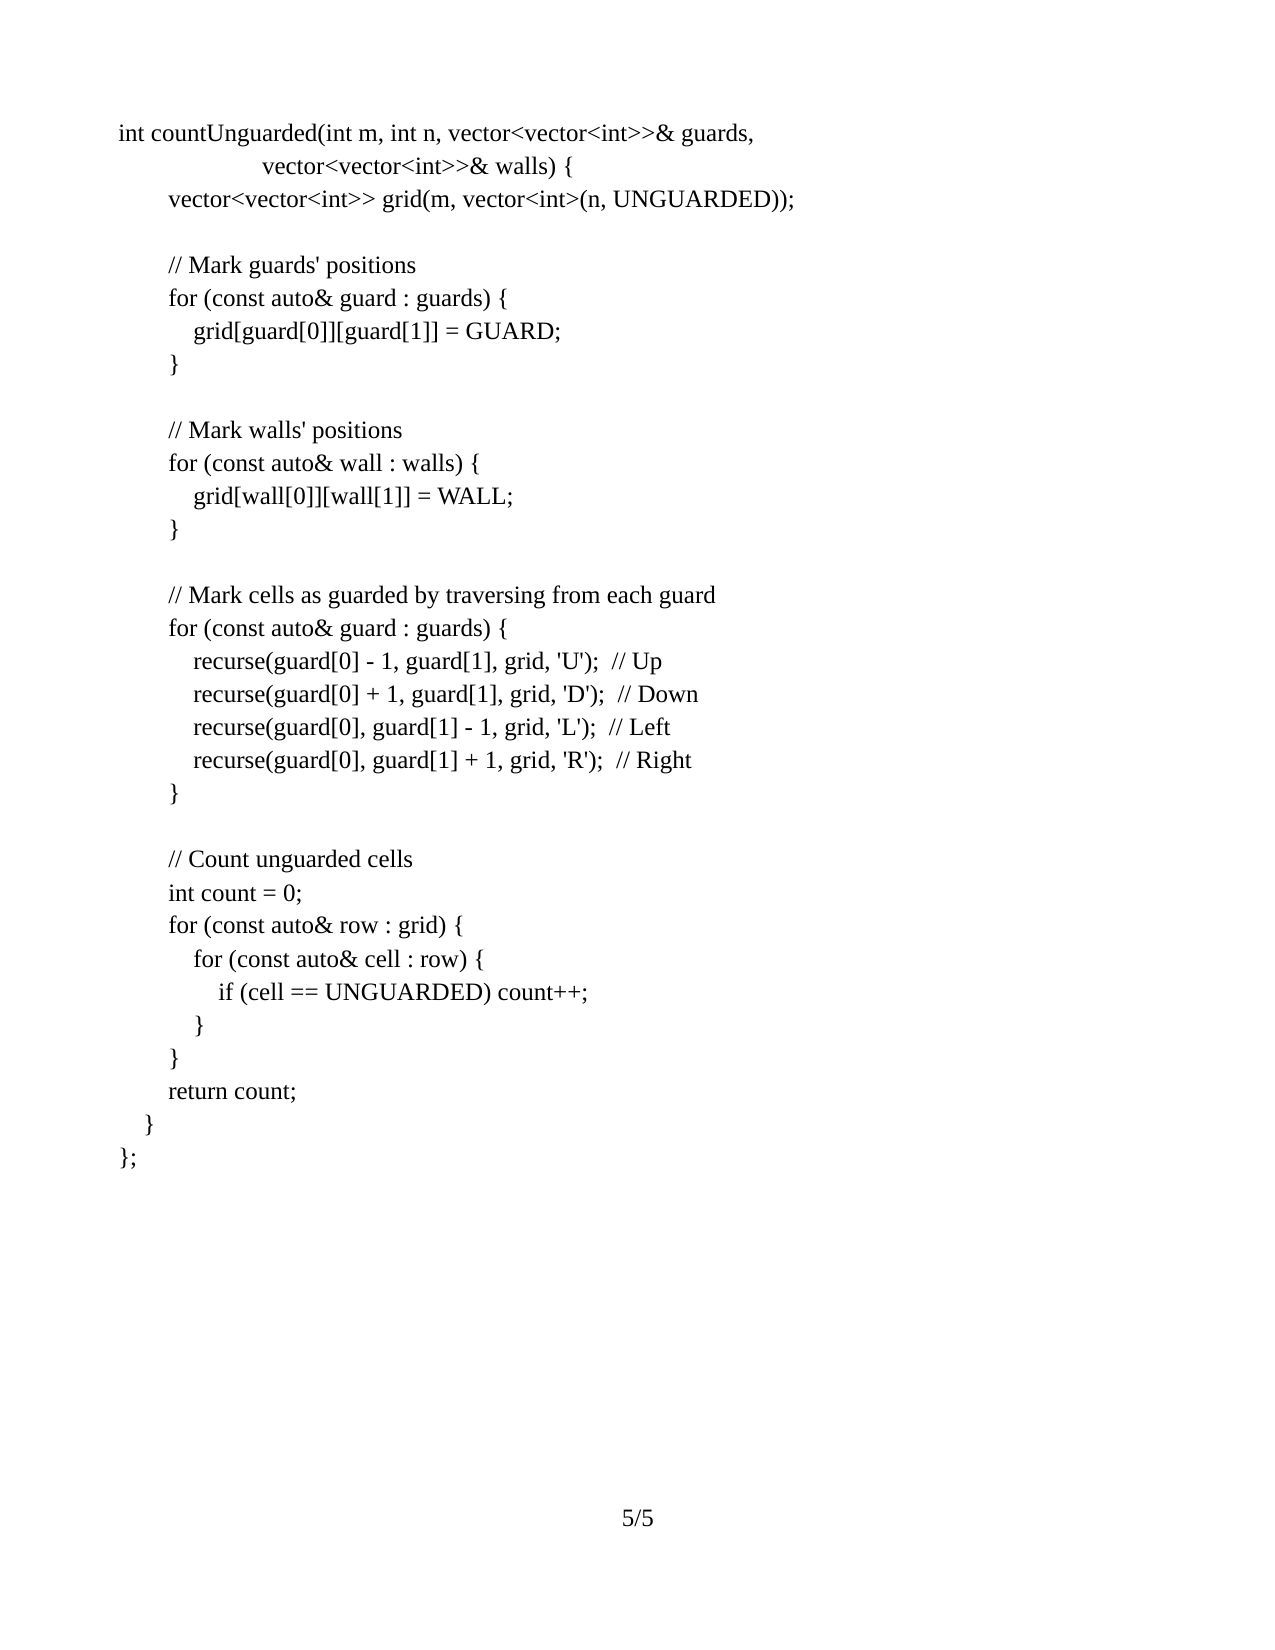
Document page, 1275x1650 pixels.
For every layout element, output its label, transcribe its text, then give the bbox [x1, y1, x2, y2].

text int countUnguarded(int m, int n, vector<vector<int>>& guards, [118, 118, 1157, 147]
text recurse(guard[0] + 1, guard[1], grid, 'D'); // Down [118, 679, 1157, 708]
text vector<vector<int>>& walls) { [118, 151, 1157, 180]
text for (const auto& guard : guards) { [118, 613, 1157, 642]
text for (const auto& row : grid) { [118, 911, 1157, 939]
text } [118, 349, 1157, 378]
text return count; [118, 1076, 1157, 1104]
text if (cell == UNGUARDED) count++; [118, 977, 1157, 1005]
text } [118, 1043, 1157, 1071]
text grid[guard[0]][guard[1]] = GUARD; [118, 316, 1157, 345]
text int count = 0; [118, 878, 1157, 906]
text for (const auto& cell : row) { [118, 944, 1157, 972]
text // Mark cells as guarded by traversing from each guard [118, 580, 1157, 609]
text recurse(guard[0], guard[1] + 1, grid, 'R'); // Right [118, 746, 1157, 774]
text recurse(guard[0], guard[1] - 1, grid, 'L'); // Left [118, 712, 1157, 741]
text } [118, 514, 1157, 543]
text } [118, 778, 1157, 807]
text for (const auto& wall : walls) { [118, 448, 1157, 477]
text // Mark guards' positions [118, 250, 1157, 279]
text }; [118, 1142, 1157, 1171]
text for (const auto& guard : guards) { [118, 283, 1157, 312]
text // Count unguarded cells [118, 844, 1157, 873]
text // Mark walls' positions [118, 415, 1157, 444]
text grid[wall[0]][wall[1]] = WALL; [118, 481, 1157, 510]
text } [118, 1010, 1157, 1038]
text vector<vector<int>> grid(m, vector<int>(n, UNGUARDED)); [118, 184, 1157, 213]
text recurse(guard[0] - 1, guard[1], grid, 'U'); // Up [118, 646, 1157, 675]
text } [118, 1109, 1157, 1137]
